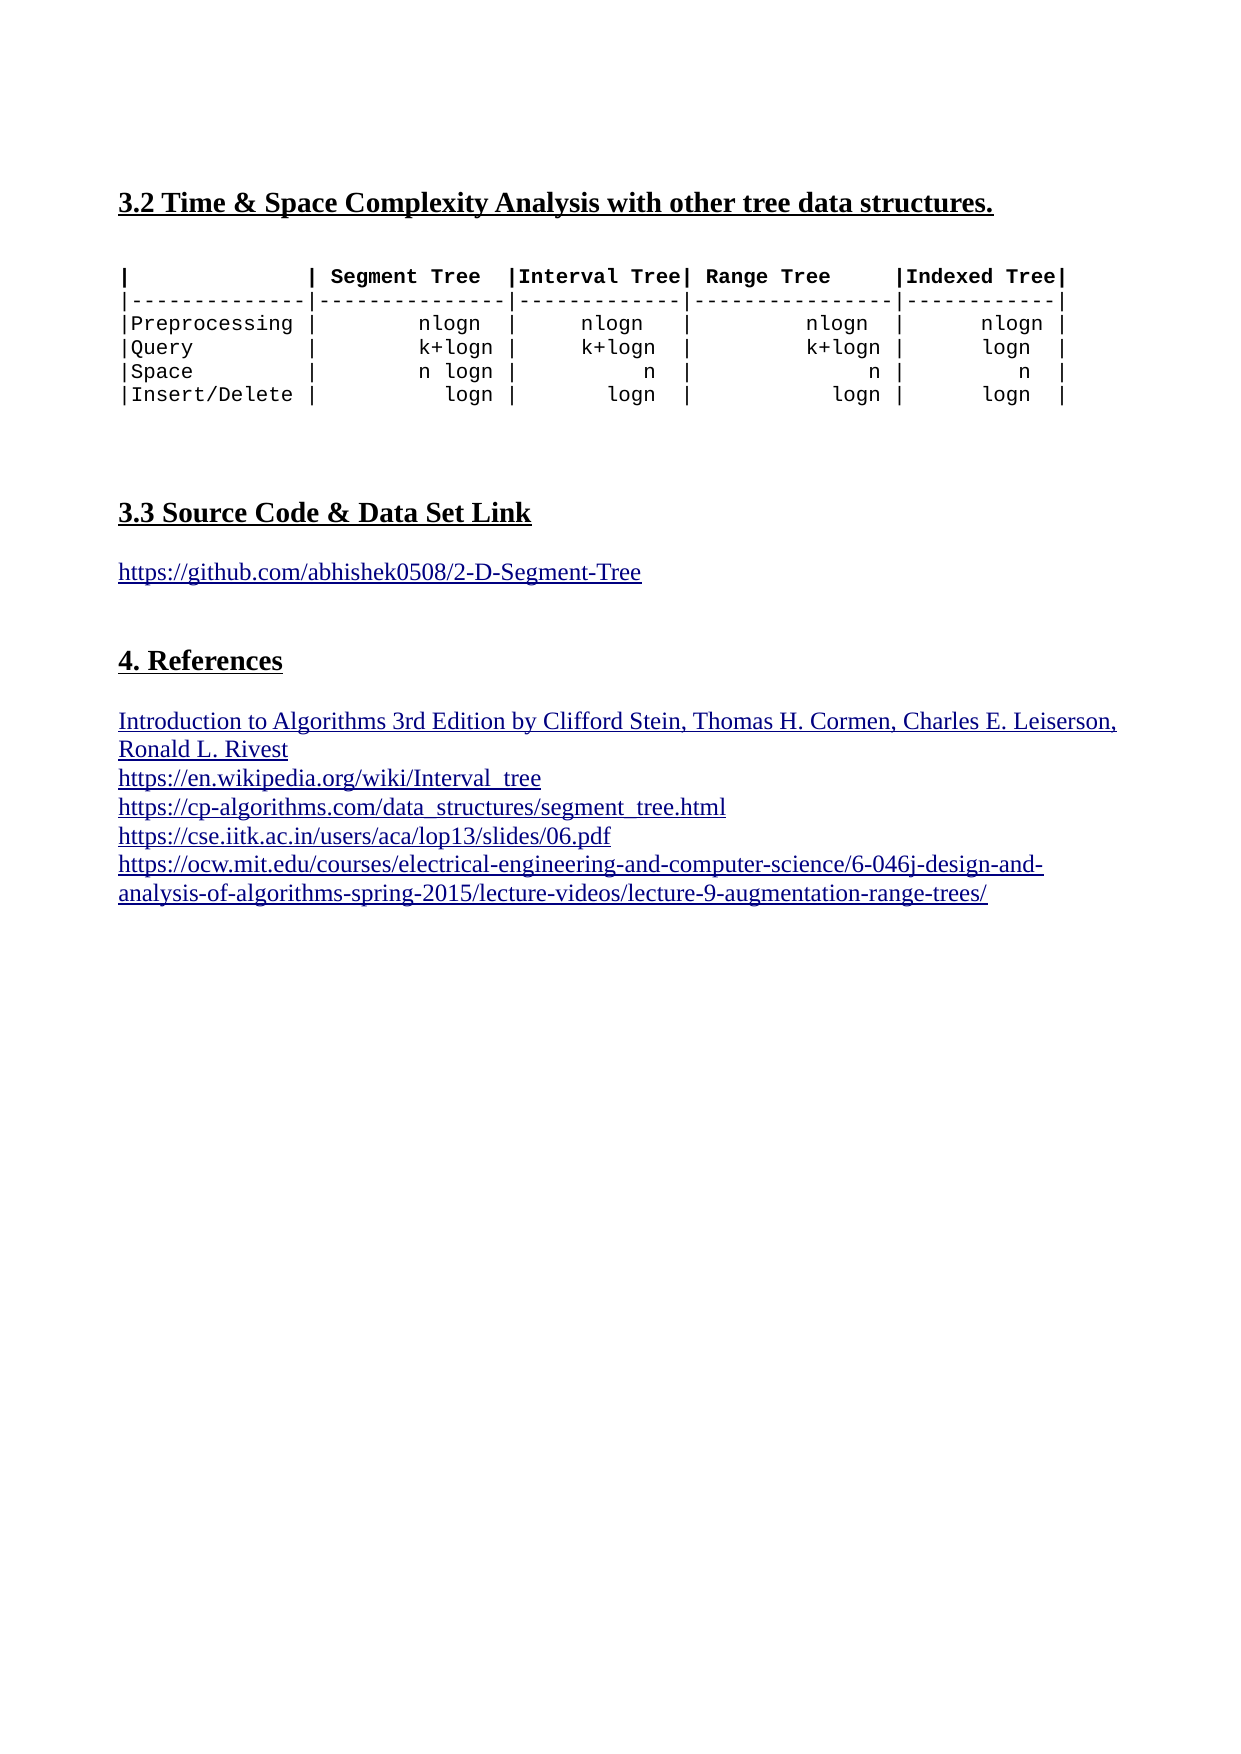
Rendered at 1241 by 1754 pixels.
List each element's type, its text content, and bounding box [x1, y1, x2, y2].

text |Preprocessing | nlogn | nlogn | nlogn | nlogn | [118, 313, 1122, 337]
text | | Segment Tree |Interval Tree| Range Tree |Indexed Tree| [118, 266, 1122, 290]
text https://en.wikipedia.org/wiki/Interval_tree [118, 763, 1122, 792]
text |Space | n logn | n | n | n | [118, 361, 1122, 384]
text https://cp-algorithms.com/data_structures/segment_tree.html [118, 792, 1122, 821]
text 3.2 Time & Space Complexity Analysis with other tree data structures. [118, 185, 1122, 219]
text |--------------|---------------|-------------|----------------|------------| [118, 290, 1122, 313]
text |Query | k+logn | k+logn | k+logn | logn | [118, 337, 1122, 361]
text 4. References [118, 643, 1122, 677]
text 3.3 Source Code & Data Set Link [118, 495, 1122, 528]
text |Insert/Delete | logn | logn | logn | logn | [118, 384, 1122, 408]
text Introduction to Algorithms 3rd Edition by Clifford Stein, Thomas H. Cormen, Charles E. Leiserson, Ronald L. Rivest [118, 706, 1122, 763]
text https://github.com/abhishek0508/2-D-Segment-Tree [118, 557, 1122, 586]
text https://cse.iitk.ac.in/users/aca/lop13/slides/06.pdf [118, 821, 1122, 849]
text https://ocw.mit.edu/courses/electrical-engineering-and-computer-science/6-046j-design-and-analysis-of-algorithms-spring-2015/lecture-videos/lecture-9-augmentation-range-trees/ [118, 849, 1122, 907]
